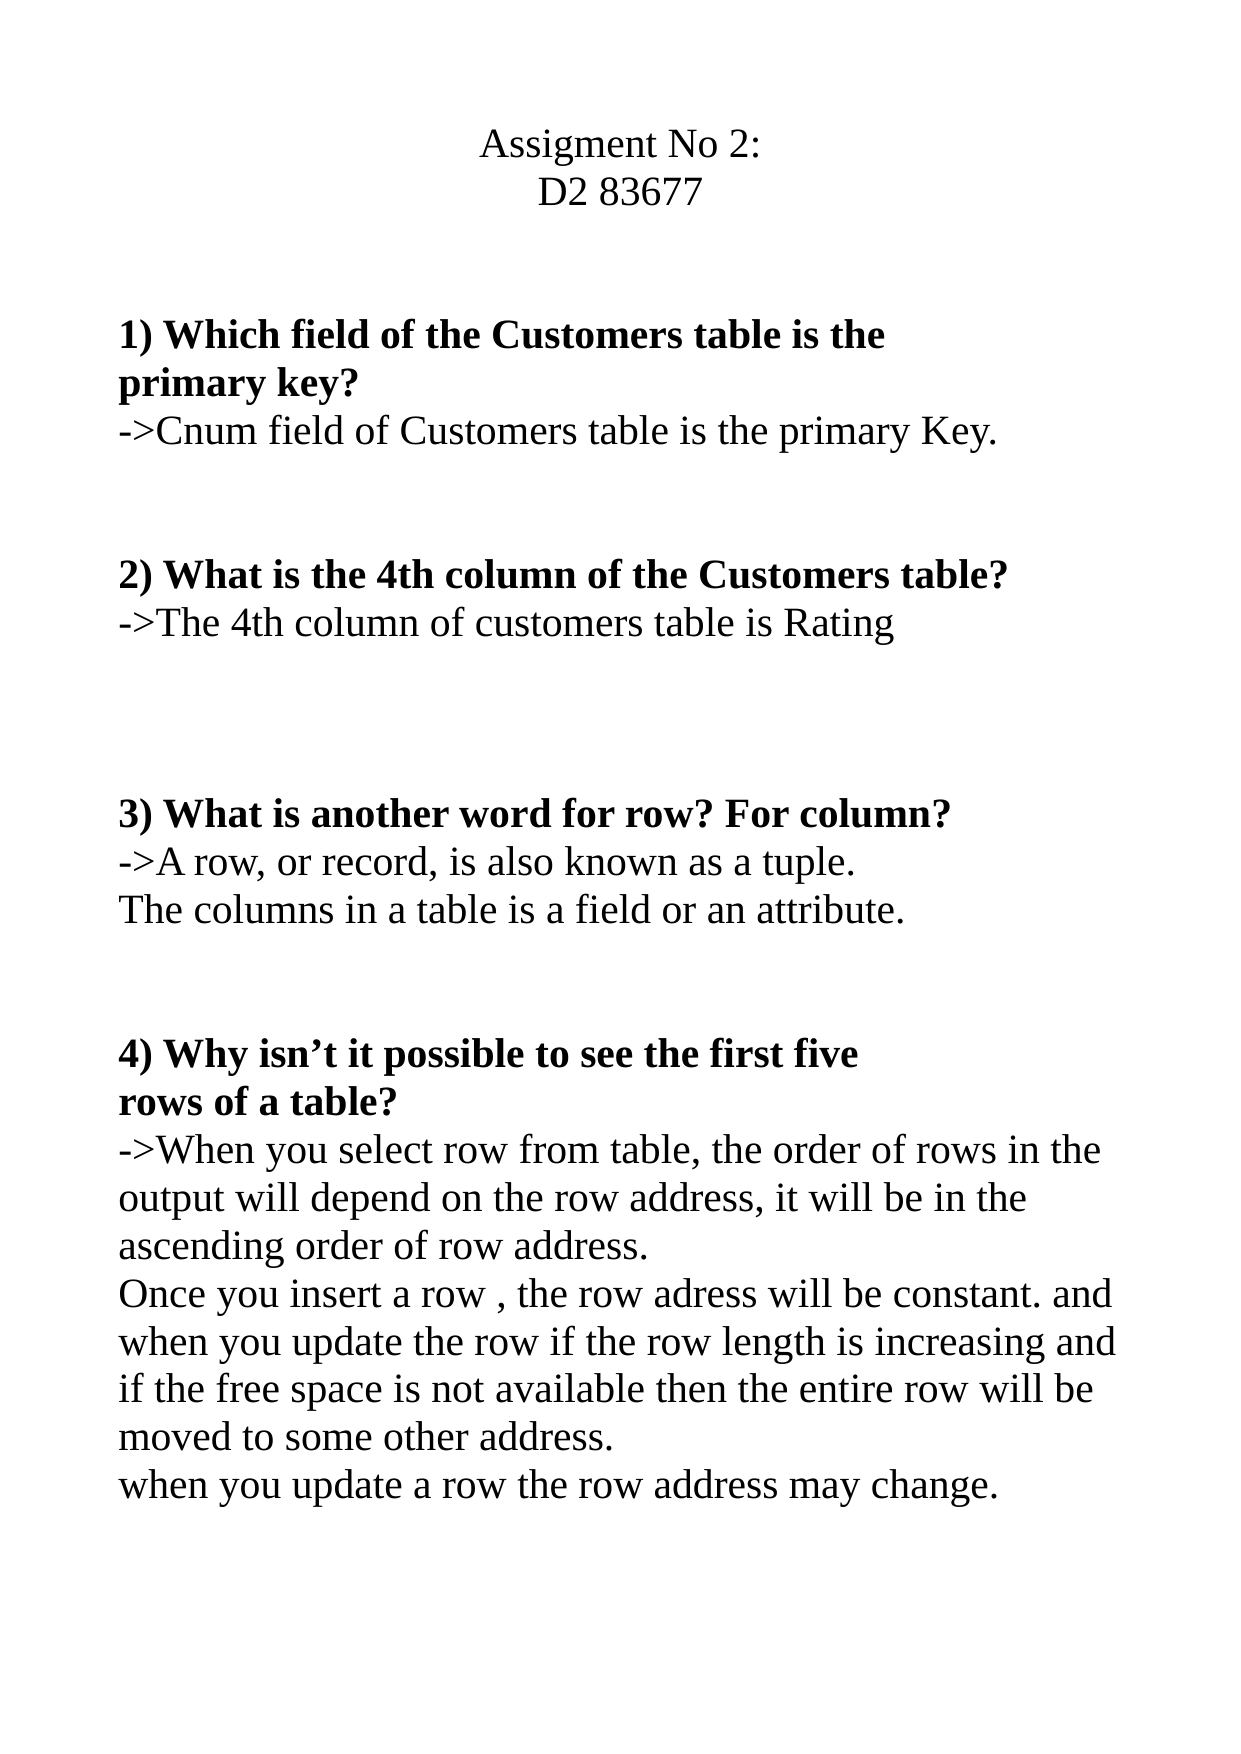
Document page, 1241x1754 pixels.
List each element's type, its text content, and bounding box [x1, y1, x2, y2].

text 3) What is another word for row? For column? [118, 789, 1122, 837]
text when you update a row the row address may change. [118, 1460, 1122, 1508]
text ->A row, or record, is also known as a tuple. [118, 837, 1122, 885]
text The columns in a table is a field or an attribute. [118, 885, 1122, 933]
text D2 83677 [118, 166, 1122, 214]
text primary key? [118, 358, 1122, 406]
text ->Cnum field of Customers table is the primary Key. [118, 406, 1122, 453]
text ->The 4th column of customers table is Rating [118, 597, 1122, 645]
text Once you insert a row , the row adress will be constant. and when you update the row if the row length is increasing and if the free space is not available then the entire row will be moved to some other address. [118, 1268, 1122, 1460]
text 2) What is the 4th column of the Customers table? [118, 549, 1122, 597]
text Assigment No 2: [118, 118, 1122, 166]
text 4) Why isn’t it possible to see the first five [118, 1028, 1122, 1076]
text rows of a table? [118, 1076, 1122, 1124]
text 1) Which field of the Customers table is the [118, 310, 1122, 358]
text ->When you select row from table, the order of rows in the output will depend on the row address, it will be in the ascending order of row address. [118, 1124, 1122, 1268]
